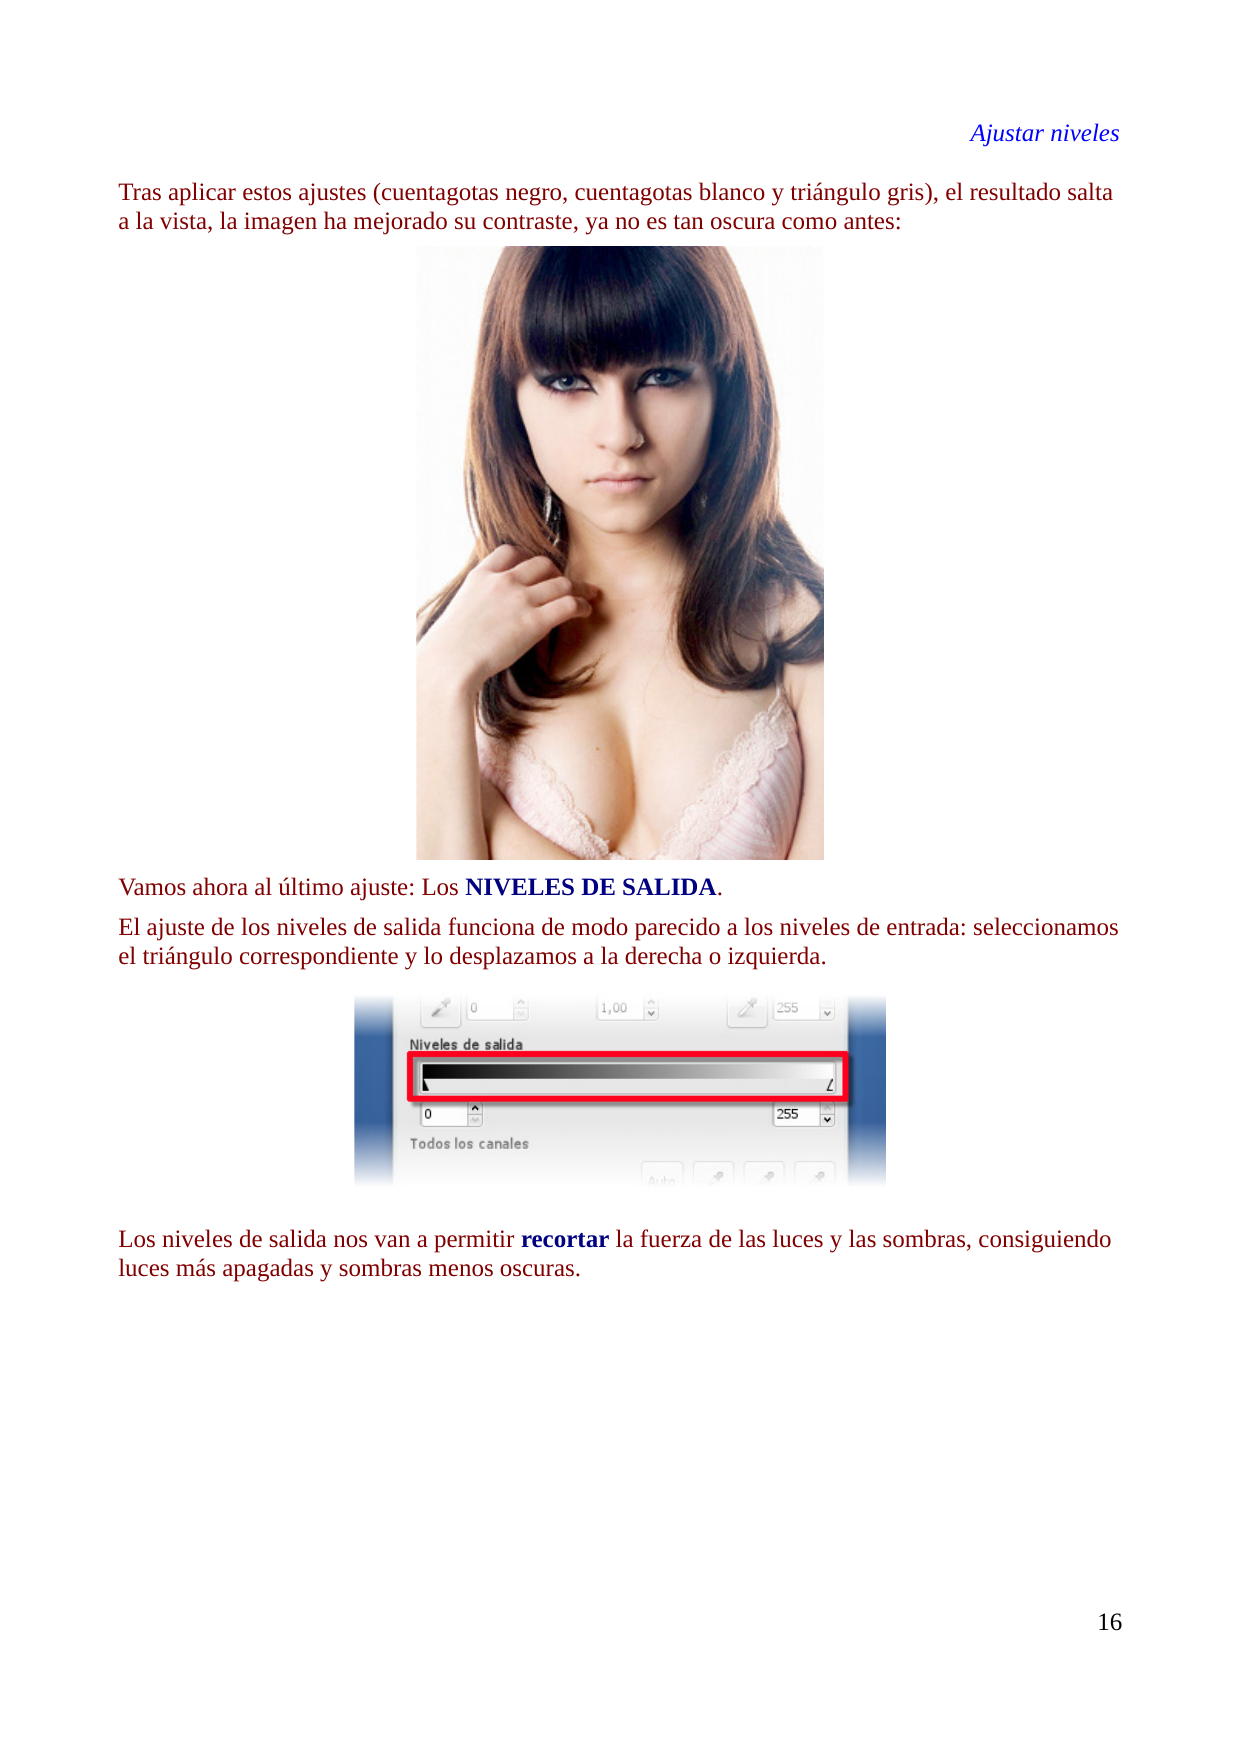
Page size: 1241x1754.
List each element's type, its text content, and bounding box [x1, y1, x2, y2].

picture [416, 246, 824, 860]
text El ajuste de los niveles de salida funciona de modo parecido a los niveles de entrada: seleccionamos el triángulo correspondiente y lo desplazamos a la derecha o izquierda. [118, 912, 1122, 970]
text Tras aplicar estos ajustes (cuentagotas negro, cuentagotas blanco y triángulo gris), el resultado salta a la vista, la imagen ha mejorado su contraste, ya no es tan oscura como antes: [118, 177, 1122, 234]
text Vamos ahora al último ajuste: Los NIVELES DE SALIDA. [118, 872, 1122, 900]
text Los niveles de salida nos van a permitir recortar la fuerza de las luces y las sombras, consiguiendo luces más apagadas y sombras menos oscuras. [118, 1224, 1122, 1282]
picture [354, 981, 886, 1213]
